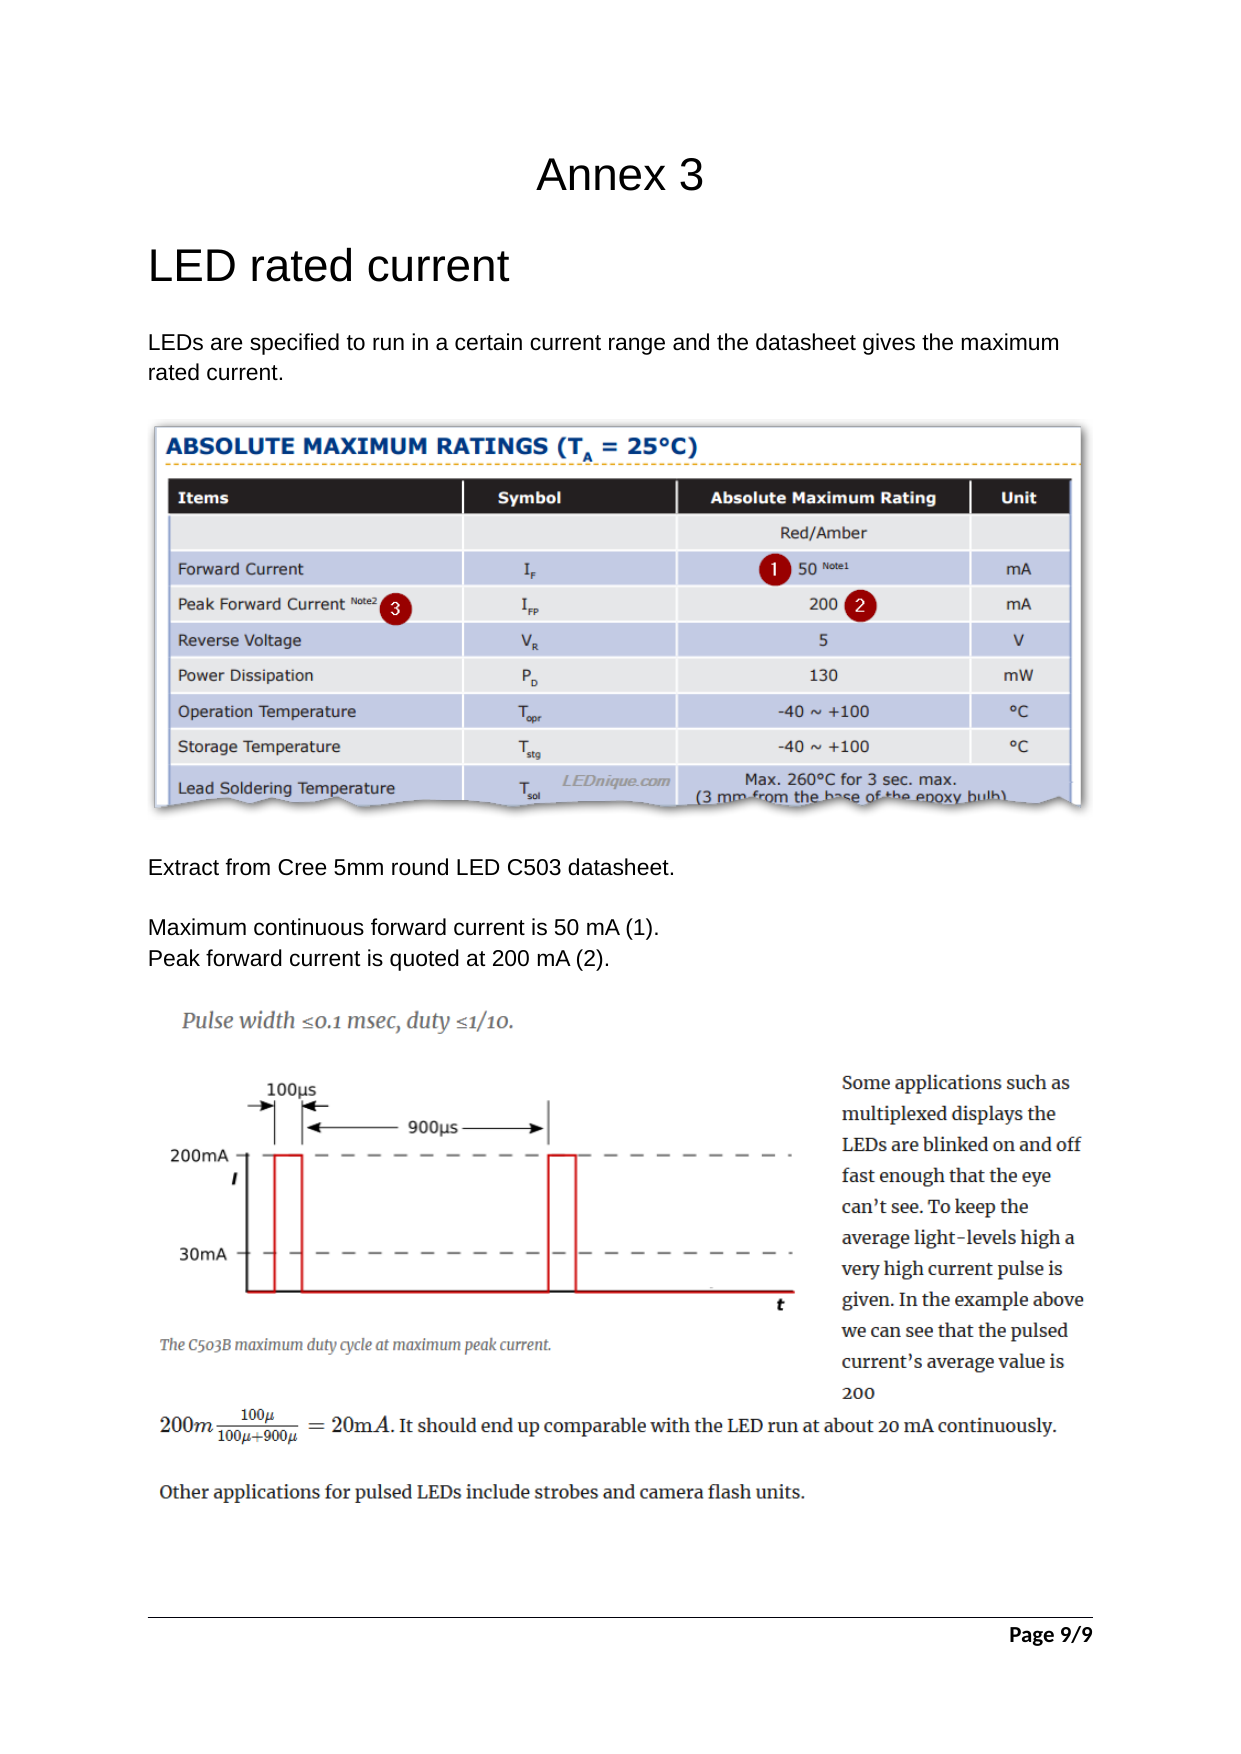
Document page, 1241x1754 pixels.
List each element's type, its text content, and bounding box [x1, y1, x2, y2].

text Annex 3 [148, 148, 1093, 200]
picture [147, 419, 1093, 820]
text LED rated current [148, 238, 1093, 291]
text Maximum continuous forward current is 50 mA (1). [148, 914, 1093, 941]
text Peak forward current is quoted at 200 mA (2). [148, 944, 1093, 971]
text LEDs are specified to run in a certain current range and the datasheet gives the maximum rated current. [148, 329, 1093, 386]
picture [147, 1005, 1092, 1524]
text Extract from Cree 5mm round LED C503 datasheet. [148, 854, 1093, 880]
